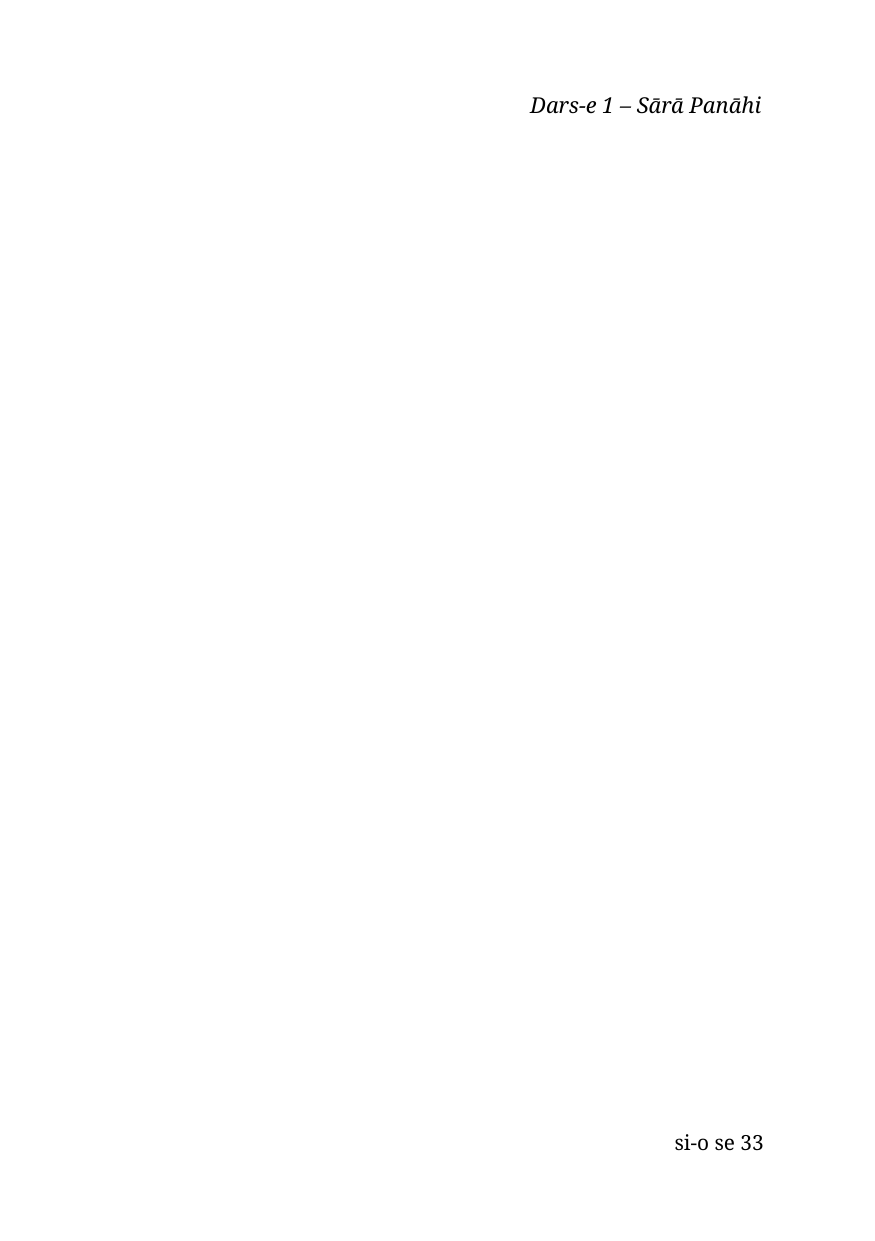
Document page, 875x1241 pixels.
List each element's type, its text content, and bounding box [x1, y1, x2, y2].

text si-o se 33 [111, 1128, 763, 1157]
